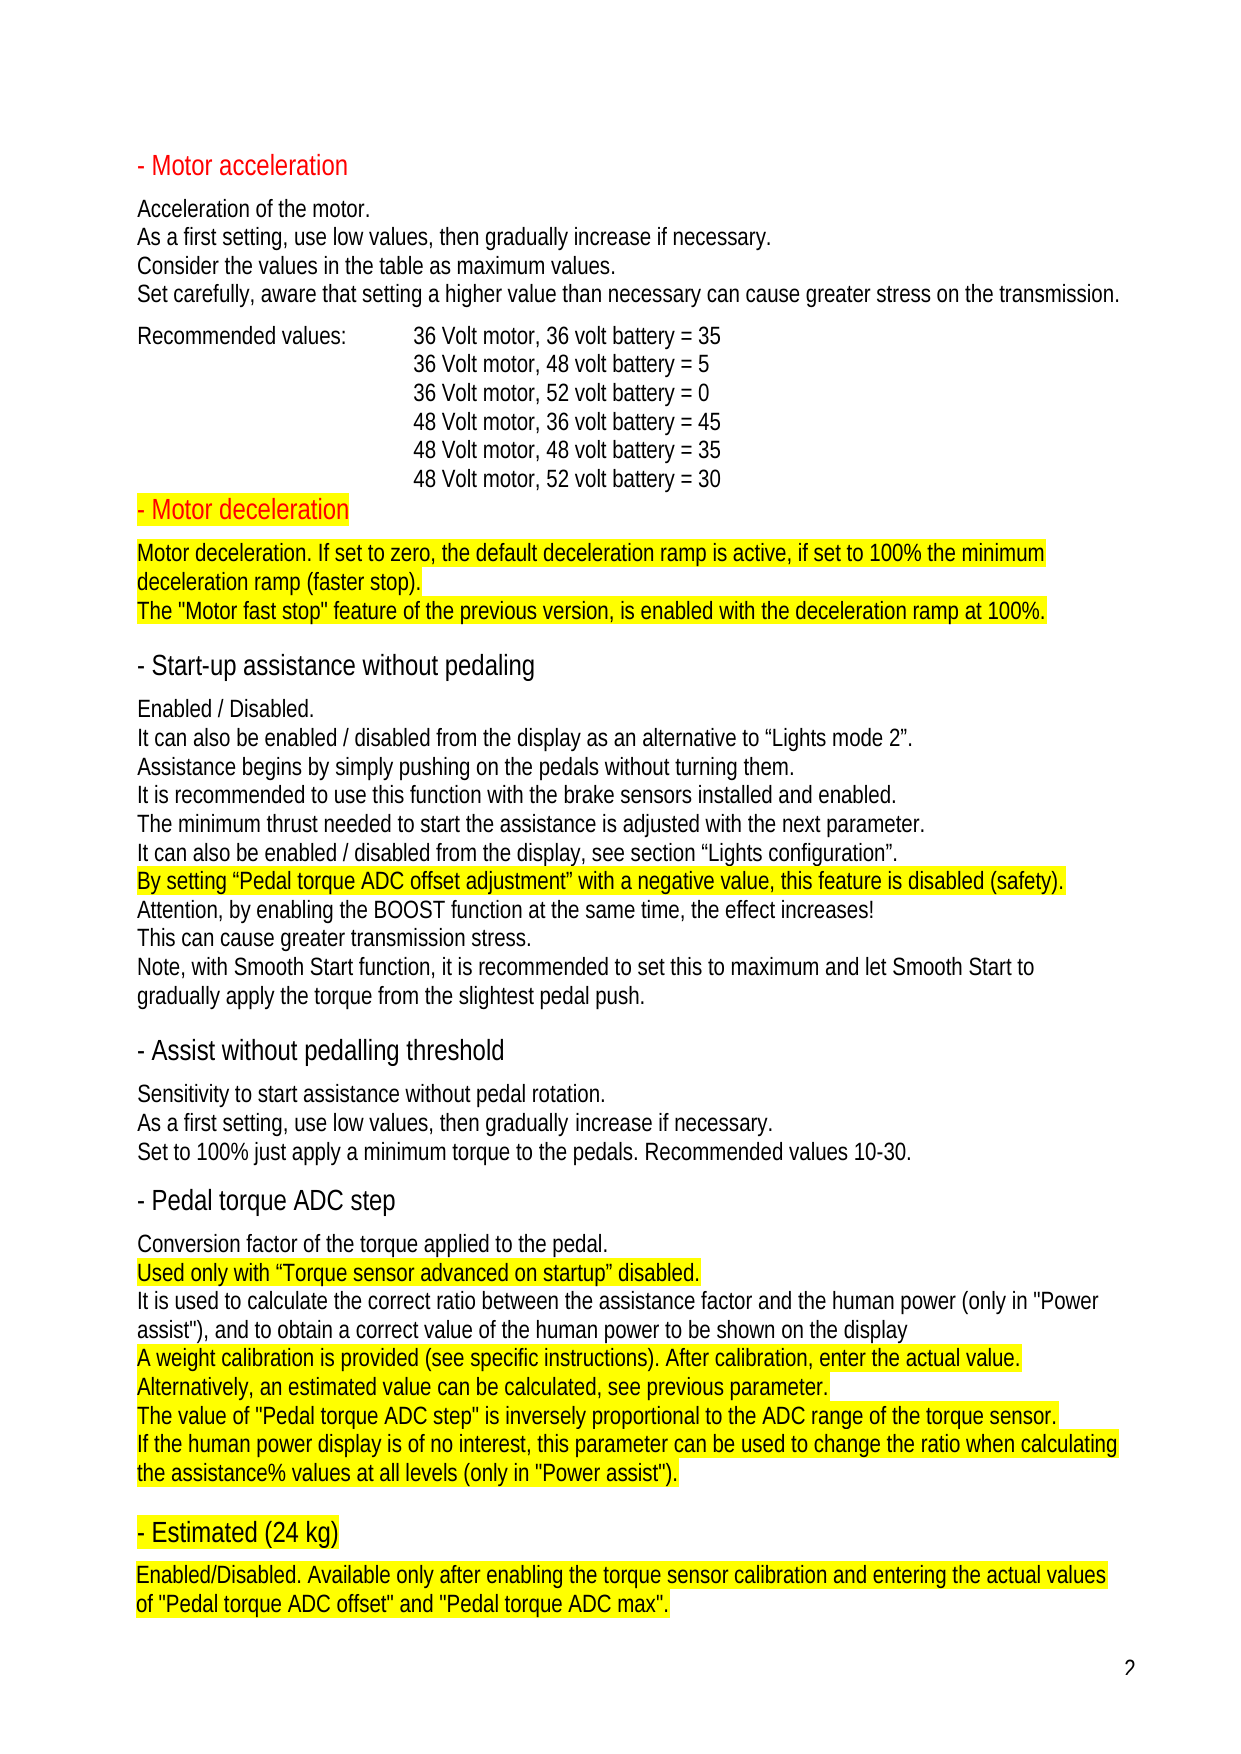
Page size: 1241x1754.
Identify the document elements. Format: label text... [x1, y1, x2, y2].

text Consider the values in the table as maximum values. [137, 251, 1122, 279]
text 48 Volt motor, 48 volt battery = 35 [137, 435, 1122, 464]
text The "Motor fast stop" feature of the previous version, is enabled with the deceleration ramp at 100%. [137, 596, 1122, 624]
text The minimum thrust needed to start the assistance is adjusted with the next parameter. [137, 809, 1122, 837]
text - Assist without pedalling threshold [137, 1033, 1122, 1067]
text Recommended values: 36 Volt motor, 36 volt battery = 35 [137, 321, 1122, 349]
text It is used to calculate the correct ratio between the assistance factor and the human power (only in "Power assist"), and to obtain a correct value of the human power to be shown on the display [137, 1286, 1122, 1343]
text As a first setting, use low values, then gradually increase if necessary. [137, 222, 1122, 251]
text - Estimated (24 kg) [137, 1515, 1122, 1549]
text Conversion factor of the torque applied to the pedal. [137, 1229, 1122, 1257]
text Alternatively, an estimated value can be calculated, see previous parameter. [137, 1372, 1122, 1401]
text Enabled/Disabled. Available only after enabling the torque sensor calibration and entering the actual values of "Pedal torque ADC offset" and "Pedal torque ADC max". [136, 1561, 1122, 1618]
text Motor deceleration. If set to zero, the default deceleration ramp is active, if set to 100% the minimum deceleration ramp (faster stop). [137, 538, 1122, 596]
text - Pedal torque ADC step [137, 1183, 1122, 1216]
text 36 Volt motor, 52 volt battery = 0 [137, 378, 1122, 407]
text Assistance begins by simply pushing on the pedals without turning them. [137, 752, 1122, 780]
text Set carefully, aware that setting a higher value than necessary can cause greater stress on the transmission. [137, 279, 1122, 308]
text - Motor acceleration [137, 148, 1122, 181]
text 48 Volt motor, 36 volt battery = 45 [137, 407, 1122, 435]
text The value of "Pedal torque ADC step" is inversely proportional to the ADC range of the torque sensor. If the human power display is of no interest, this parameter can be used to change the ratio when calculating the assistance% values at all levels (only in "Power assist"). [137, 1401, 1122, 1487]
text It can also be enabled / disabled from the display as an alternative to “Lights mode 2”. [137, 723, 1122, 752]
text - Motor deceleration [137, 492, 1122, 526]
text Sensitivity to start assistance without pedal rotation. [137, 1079, 1122, 1108]
text Acceleration of the motor. [137, 193, 1122, 222]
text 48 Volt motor, 52 volt battery = 30 [137, 464, 1122, 492]
text By setting “Pedal torque ADC offset adjustment” with a negative value, this feature is disabled (safety). [137, 866, 1122, 895]
text - Start-up assistance without pedaling [137, 648, 1122, 682]
text It can also be enabled / disabled from the display, see section “Lights configuration”. [137, 837, 1122, 866]
text Set to 100% just apply a minimum torque to the pedals. Recommended values 10-30. [137, 1137, 1122, 1165]
text It is recommended to use this function with the brake sensors installed and enabled. [137, 780, 1122, 809]
text As a first setting, use low values, then gradually increase if necessary. [137, 1108, 1122, 1137]
text 36 Volt motor, 48 volt battery = 5 [137, 349, 1122, 378]
text Used only with “Torque sensor advanced on startup” disabled. [137, 1257, 1122, 1286]
text Enabled / Disabled. [137, 694, 1122, 723]
text Note, with Smooth Start function, it is recommended to set this to maximum and let Smooth Start to gradually apply the torque from the slightest pedal push. [137, 952, 1122, 1009]
text Attention, by enabling the BOOST function at the same time, the effect increases! [137, 895, 1122, 923]
text This can cause greater transmission stress. [137, 923, 1122, 952]
text A weight calibration is provided (see specific instructions). After calibration, enter the actual value. [137, 1343, 1122, 1372]
